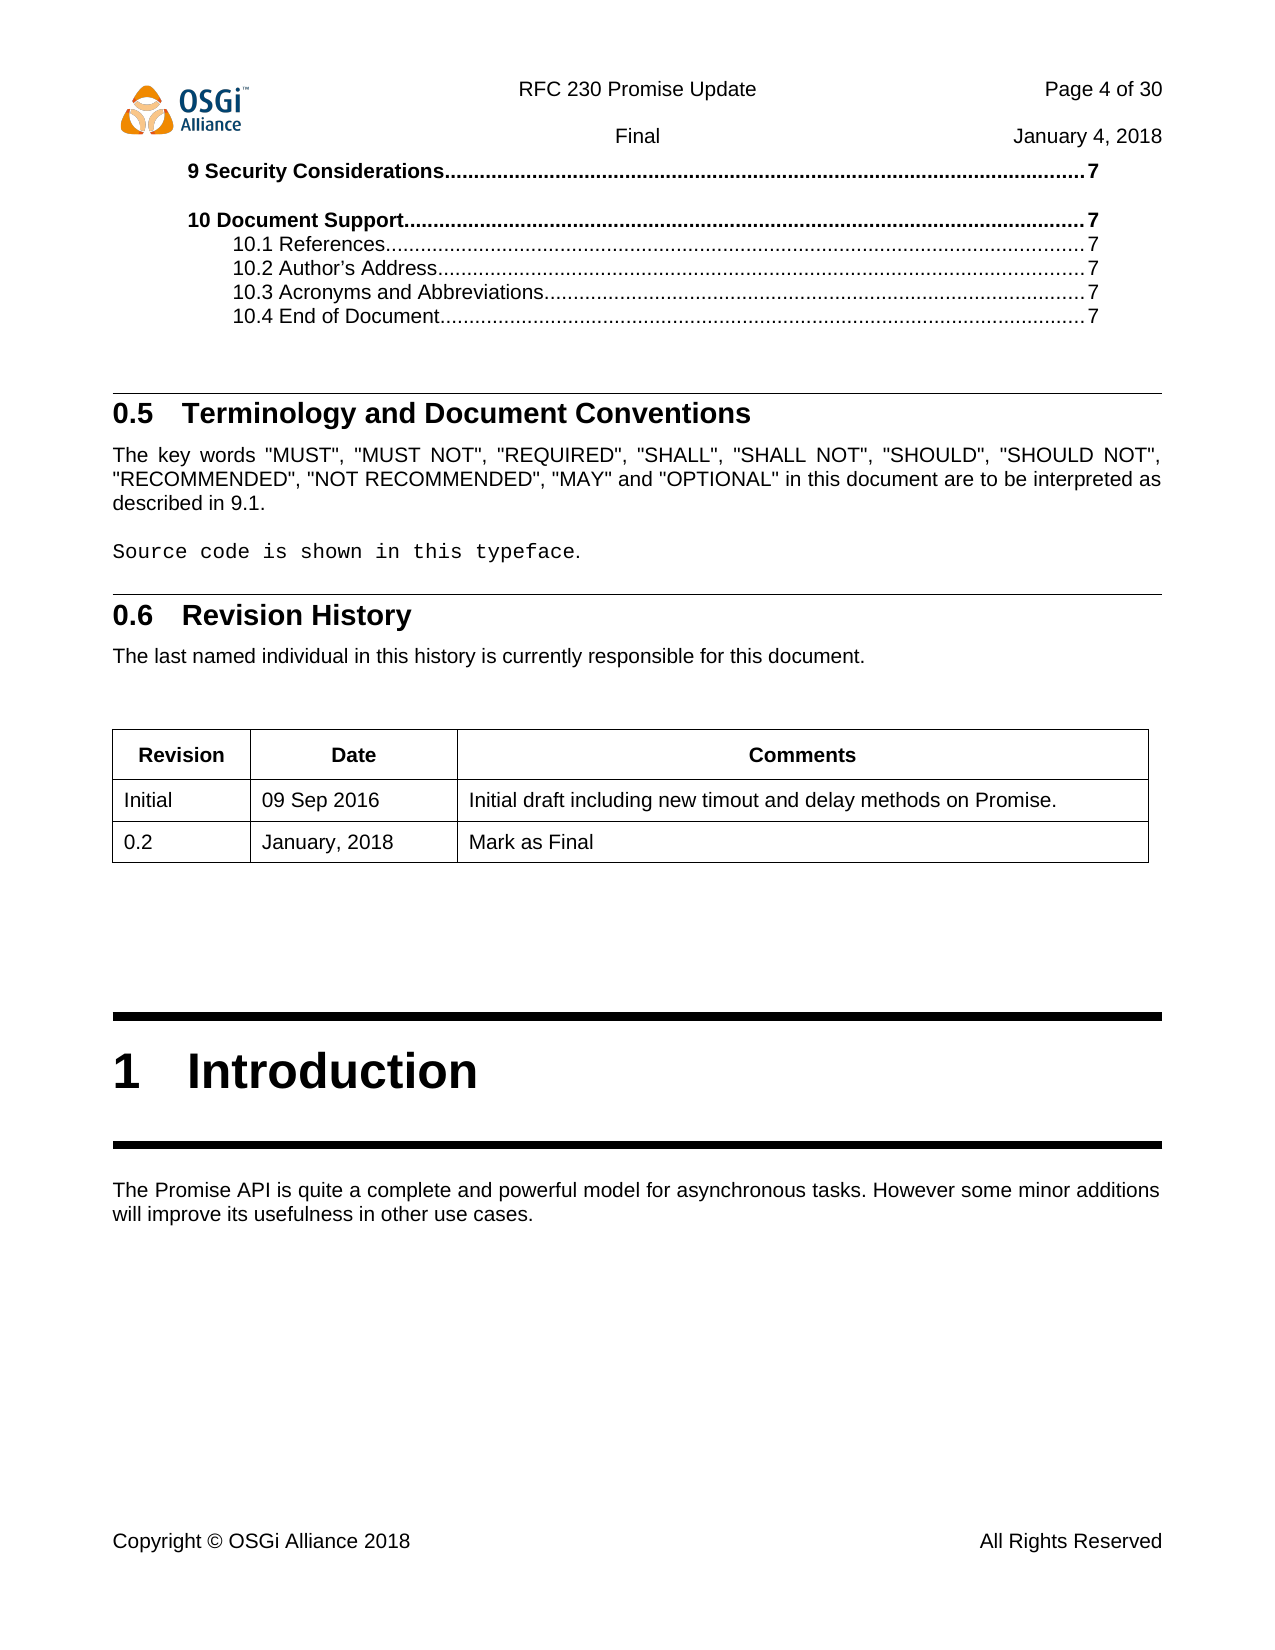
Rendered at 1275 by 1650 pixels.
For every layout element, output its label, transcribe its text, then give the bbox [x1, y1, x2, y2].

text 10.3 Acronyms and Abbreviations 7 [232, 280, 1162, 304]
text 10.2 Author’s Address 7 [232, 256, 1162, 280]
subtitle Terminology and Document Conventions [112, 394, 1162, 430]
text 9 Security Considerations 7 [187, 159, 1162, 183]
text The key words "MUST", "MUST NOT", "REQUIRED", "SHALL", "SHALL NOT", "SHOULD", "SHOULD NOT", "RECOMMENDED", "NOT RECOMMENDED", "MAY" and "OPTIONAL" in this document are to be interpreted as described in 9.1. [112, 442, 1162, 514]
table_cell 0.2 [113, 822, 250, 862]
subtitle Introduction [112, 1013, 1162, 1149]
text 10.1 References 7 [232, 232, 1162, 256]
table_cell January, 2018 [251, 822, 457, 862]
text The Promise API is quite a complete and powerful model for asynchronous tasks. However some minor additions will improve its usefulness in other use cases. [112, 1178, 1162, 1226]
table_cell Mark as Final [458, 822, 1148, 862]
text 10 Document Support 7 [187, 208, 1162, 232]
table_cell Initial [113, 780, 250, 821]
subtitle Revision History [112, 595, 1162, 631]
table_header Date [251, 730, 457, 779]
text 10.4 End of Document 7 [232, 304, 1162, 328]
table_header Comments [458, 730, 1148, 779]
picture [113, 78, 257, 142]
table_cell 09 Sep 2016 [251, 780, 457, 821]
table_cell Initial draft including new timout and delay methods on Promise. [458, 780, 1148, 821]
text Source code is shown in this typeface. [112, 539, 1162, 565]
table_header Revision [113, 730, 250, 779]
text The last named individual in this history is currently responsible for this document. [112, 643, 1162, 667]
